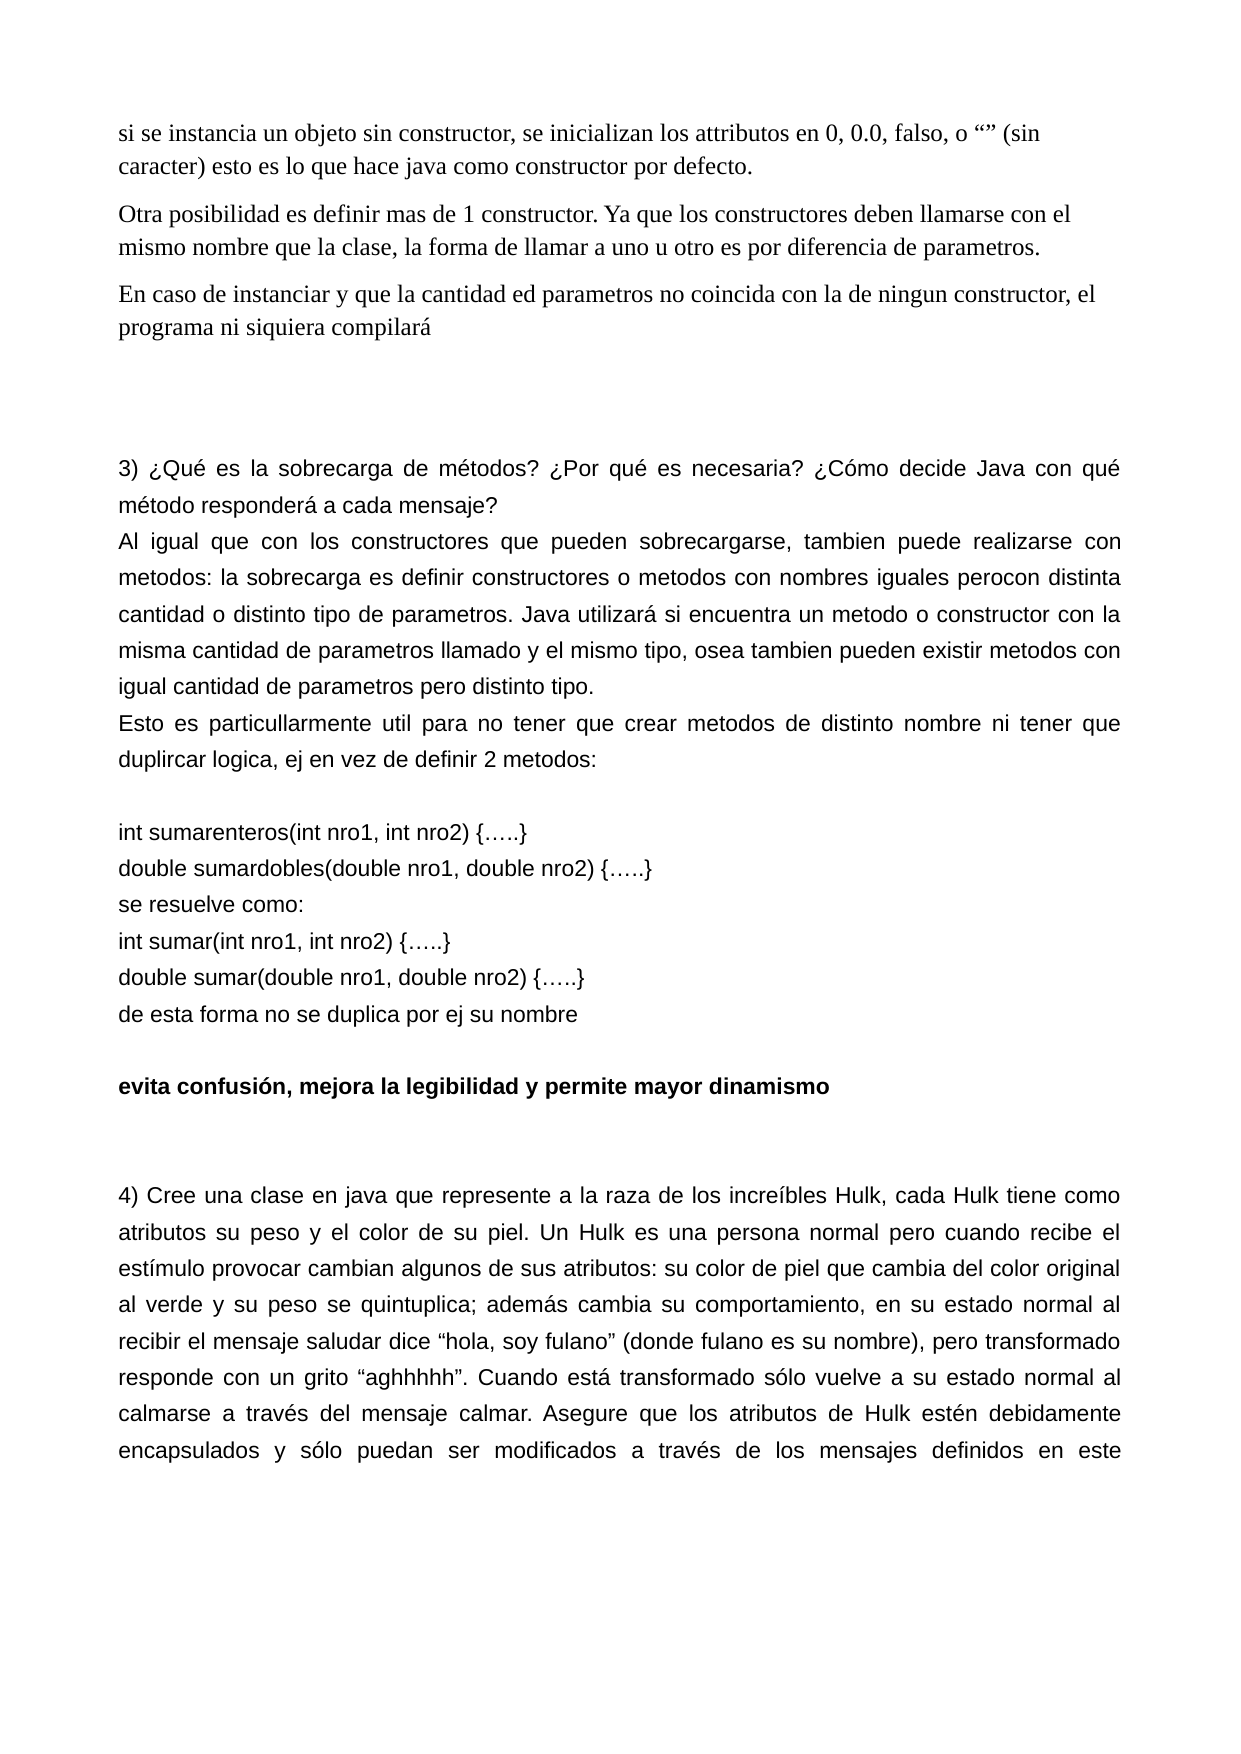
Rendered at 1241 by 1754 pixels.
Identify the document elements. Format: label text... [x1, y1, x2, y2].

text de esta forma no se duplica por ej su nombre [118, 1001, 1122, 1027]
text Otra posibilidad es definir mas de 1 constructor. Ya que los constructores deben llamarse con el mismo nombre que la clase, la forma de llamar a uno u otro es por diferencia de parametros. [118, 199, 1122, 261]
text 3) ¿Qué es la sobrecarga de métodos? ¿Por qué es necesaria? ¿Cómo decide Java con qué método responderá a cada mensaje? [118, 455, 1122, 518]
text Esto es particullarmente util para no tener que crear metodos de distinto nombre ni tener que duplircar logica, ej en vez de definir 2 metodos: [118, 710, 1122, 772]
text si se instancia un objeto sin constructor, se inicializan los attributos en 0, 0.0, falso, o “” (sin caracter) esto es lo que hace java como constructor por defecto. [118, 118, 1122, 180]
text double sumardobles(double nro1, double nro2) {…..} [118, 855, 1122, 881]
text se resuelve como: [118, 891, 1122, 918]
text Al igual que con los constructores que pueden sobrecargarse, tambien puede realizarse con metodos: la sobrecarga es definir constructores o metodos con nombres iguales perocon distinta cantidad o distinto tipo de parametros. Java utilizará si encuentra un metodo o constructor con la misma cantidad de parametros llamado y el mismo tipo, osea tambien pueden existir metodos con igual cantidad de parametros pero distinto tipo. [118, 528, 1122, 700]
text 4) Cree una clase en java que represente a la raza de los increíbles Hulk, cada Hulk tiene como atributos su peso y el color de su piel. Un Hulk es una persona normal pero cuando recibe el estímulo provocar cambian algunos de sus atributos: su color de piel que cambia del color original al verde y su peso se quintuplica; además cambia su comportamiento, en su estado normal al recibir el mensaje saludar dice “hola, soy fulano” (donde fulano es su nombre), pero transformado responde con un grito “aghhhhh”. Cuando está transformado sólo vuelve a su estado normal al calmarse a través del mensaje calmar. Asegure que los atributos de Hulk estén debidamente encapsulados y sólo puedan ser modificados a través de los mensajes definidos en este [118, 1182, 1122, 1463]
text double sumar(double nro1, double nro2) {…..} [118, 964, 1122, 991]
text int sumar(int nro1, int nro2) {…..} [118, 928, 1122, 954]
text evita confusión, mejora la legibilidad y permite mayor dinamismo [118, 1073, 1122, 1099]
text int sumarenteros(int nro1, int nro2) {…..} [118, 819, 1122, 845]
text En caso de instanciar y que la cantidad ed parametros no coincida con la de ningun constructor, el programa ni siquiera compilará [118, 279, 1122, 341]
